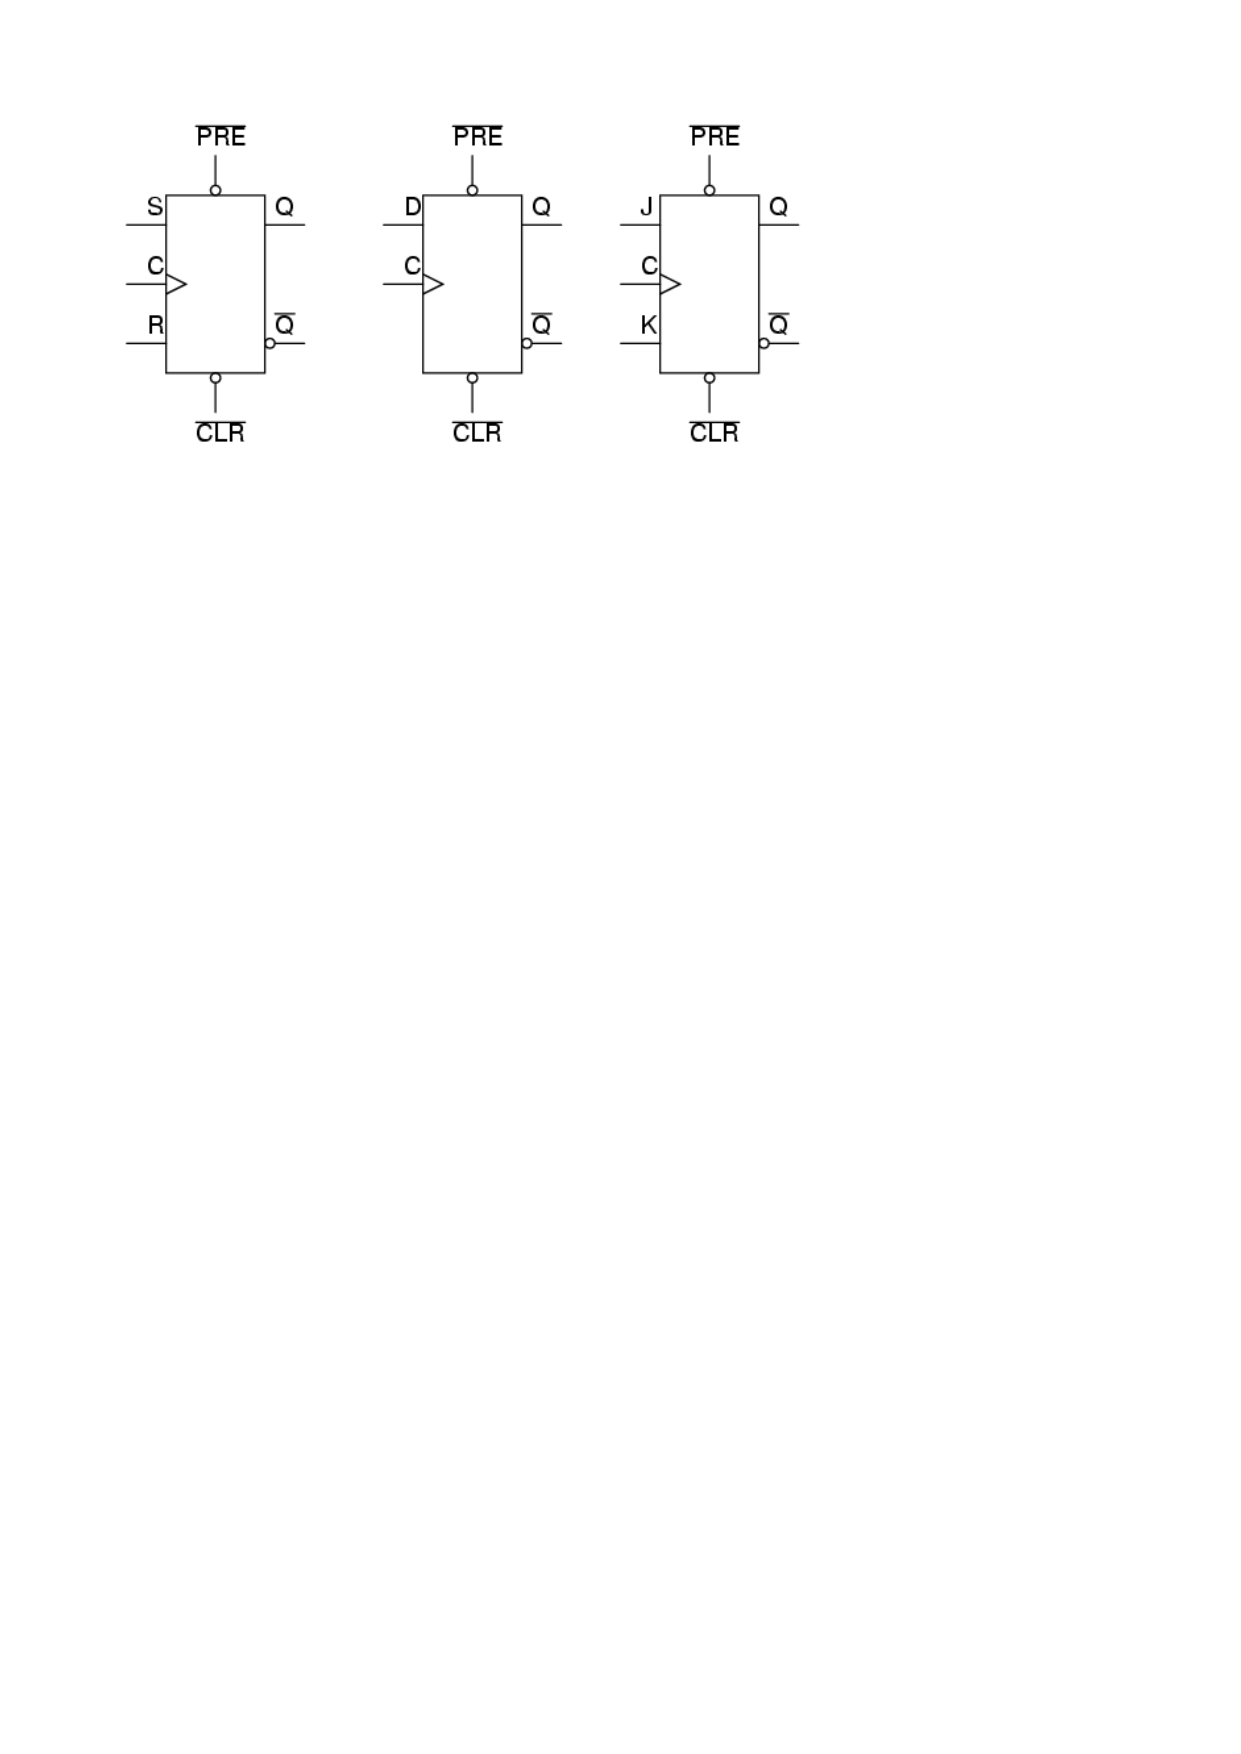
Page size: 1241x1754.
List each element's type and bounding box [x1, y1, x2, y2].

picture [118, 118, 807, 451]
